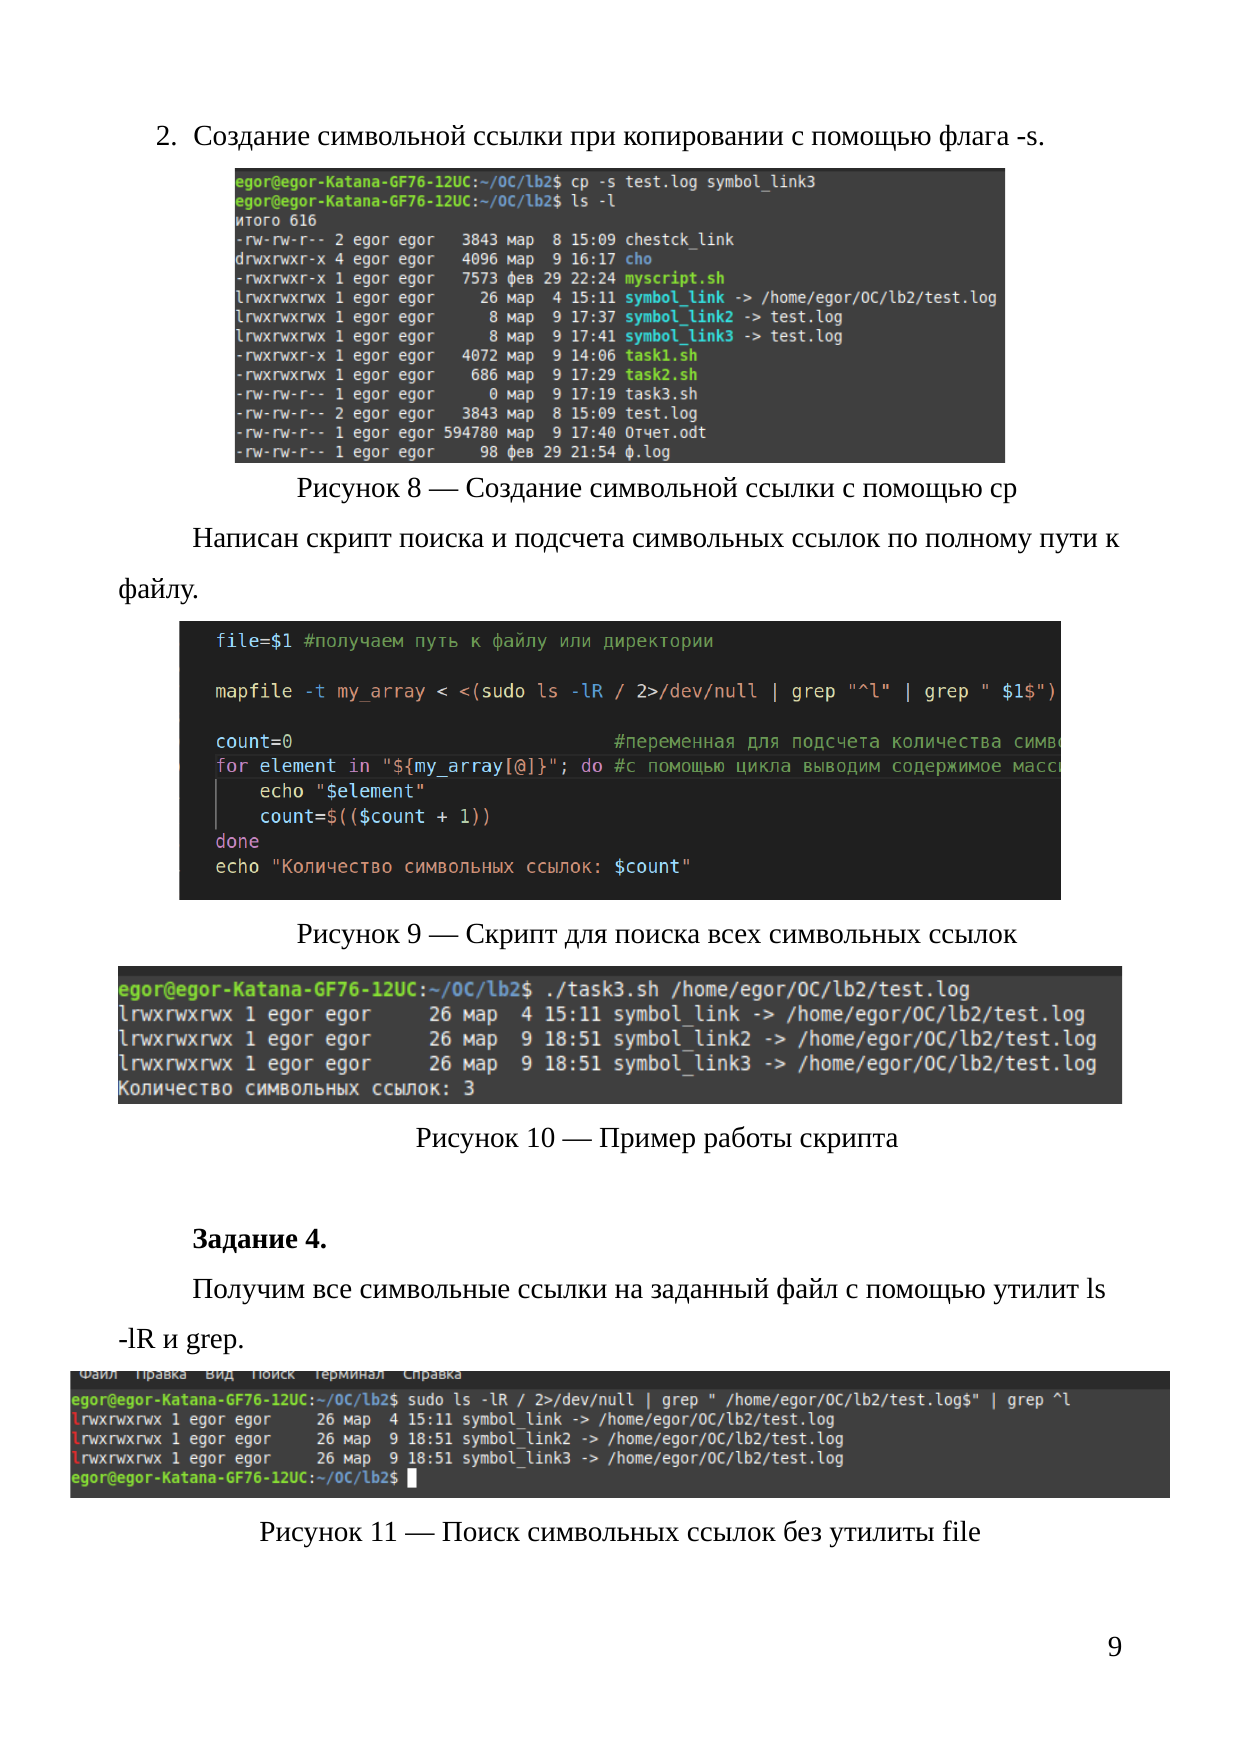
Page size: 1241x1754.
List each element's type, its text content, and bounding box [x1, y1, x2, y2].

subtitle Получим все символьные ссылки на заданный файл с помощью утилит ls -lR и grep. [118, 1271, 1122, 1355]
picture [234, 168, 1006, 463]
subtitle Задание 4. [118, 1221, 1122, 1254]
subtitle Рисунок 8 — Создание символьной ссылки с помощью cp [118, 470, 1122, 504]
subtitle Рисунок 9 — Скрипт для поиска всех символьных ссылок [118, 621, 1122, 950]
list Создание символьной ссылки при копировании с помощью флага -s. [156, 118, 1122, 152]
picture [70, 1371, 1170, 1498]
subtitle Написан скрипт поиска и подсчета символьных ссылок по полному пути к файлу. [118, 521, 1122, 604]
picture [118, 966, 1123, 1104]
picture [179, 621, 1061, 900]
subtitle Рисунок 10 — Пример работы скрипта [118, 1104, 1122, 1154]
subtitle Рисунок 11 — Поиск символьных ссылок без утилиты file [118, 1498, 1122, 1548]
